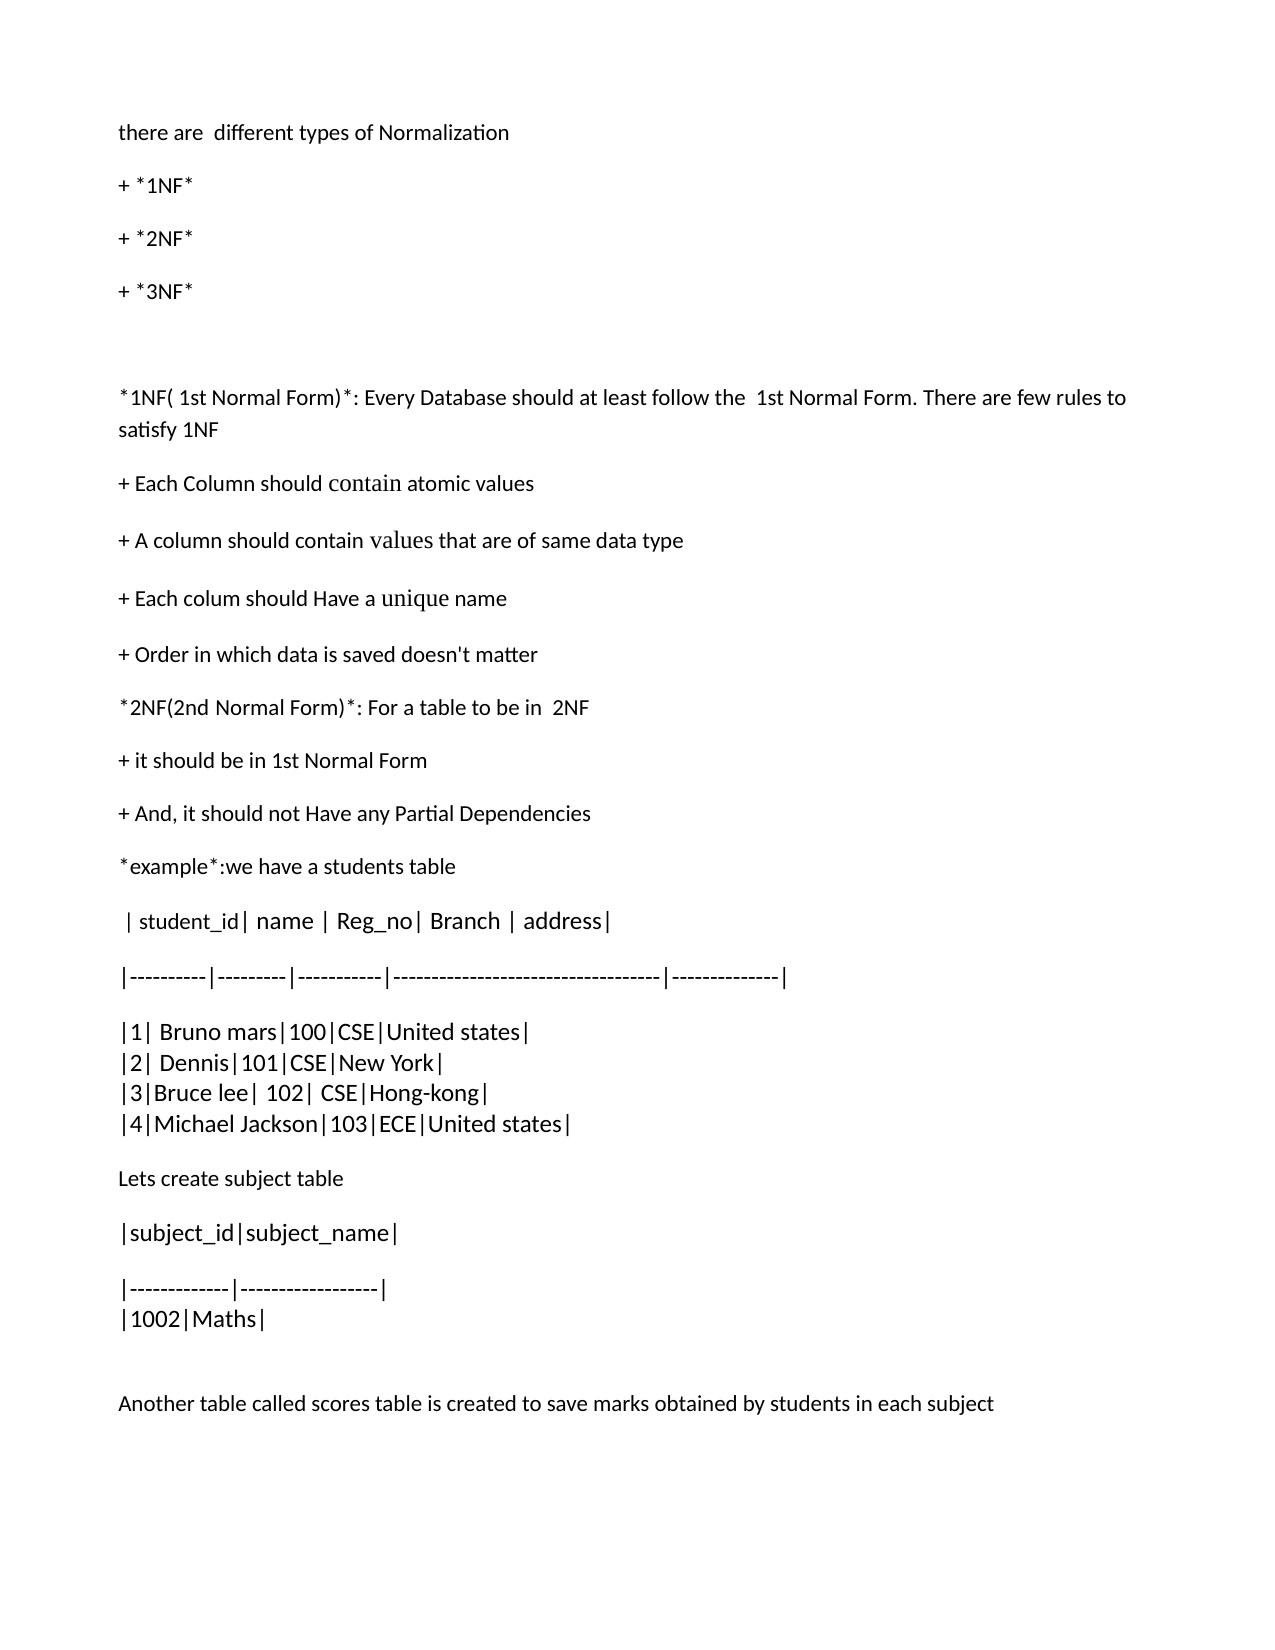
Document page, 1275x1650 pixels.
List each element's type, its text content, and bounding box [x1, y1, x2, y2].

text |1| Bruno mars|100|CSE|United states| [118, 1016, 1157, 1047]
text + And, it should not Have any Partial Dependencies [118, 799, 1157, 827]
text Another table called scores table is created to save marks obtained by students in each subject [118, 1389, 1157, 1418]
text |3|Bruce lee| 102| CSE|Hong-kong| [118, 1077, 1157, 1108]
text + *3NF* [118, 277, 1157, 305]
text + Each colum should Have a unique name [118, 583, 1157, 612]
text *1NF( 1st Normal Form)*: Every Database should at least follow the 1st Normal Form. There are few rules to satisfy 1NF [118, 383, 1157, 443]
text there are different types of Normalization [118, 118, 1157, 146]
text |1002|Maths| [118, 1303, 1157, 1334]
text |2| Dennis|101|CSE|New York| [118, 1047, 1157, 1077]
text Lets create subject table [118, 1164, 1157, 1192]
text *2NF(2nd Normal Form)*: For a table to be in 2NF [118, 693, 1157, 721]
text |4|Michael Jackson|103|ECE|United states| [118, 1108, 1157, 1138]
text + A column should contain values that are of same data type [118, 526, 1157, 554]
text + Order in which data is saved doesn't matter [118, 640, 1157, 668]
text |subject_id|subject_name| [118, 1217, 1157, 1247]
text + *1NF* [118, 171, 1157, 199]
text | student_id| name | Reg_no| Branch | address| [118, 905, 1157, 935]
text |-------------|------------------| [118, 1273, 1157, 1303]
text *example*:we have a students table [118, 852, 1157, 880]
text + *2NF* [118, 224, 1157, 252]
text |----------|---------|-----------|-----------------------------------|--------------| [118, 961, 1157, 991]
text + Each Column should contain atomic values [118, 468, 1157, 497]
text + it should be in 1st Normal Form [118, 746, 1157, 774]
